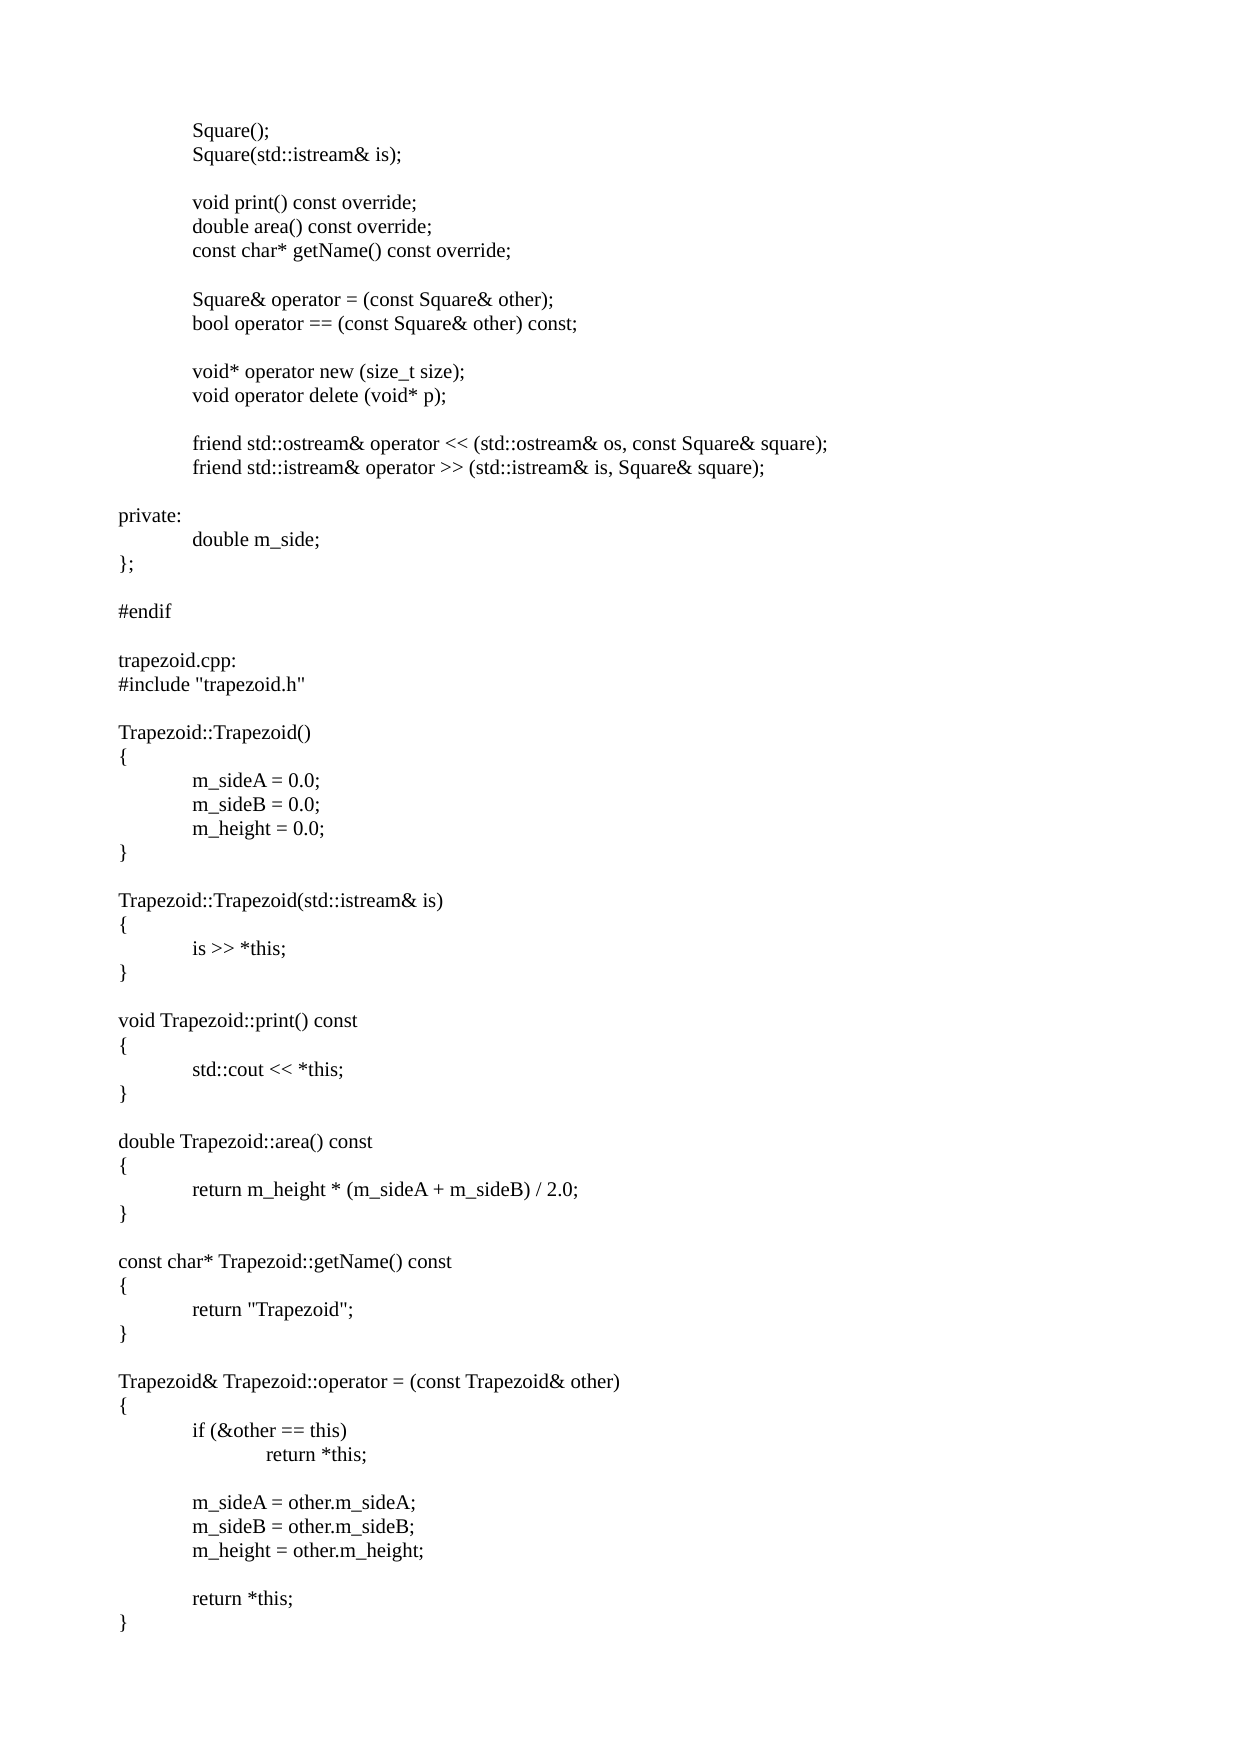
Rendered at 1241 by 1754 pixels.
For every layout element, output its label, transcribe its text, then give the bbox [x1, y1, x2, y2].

list m_sideA = other.m_sideA; [118, 1490, 1122, 1514]
list return m_height * (m_sideA + m_sideB) / 2.0; [118, 1177, 1122, 1201]
list std::cout << *this; [118, 1057, 1122, 1081]
list double area() const override; [118, 214, 1122, 238]
list return "Trapezoid"; [118, 1297, 1122, 1321]
list trapezoid.cpp: [118, 647, 1122, 672]
list { [118, 1273, 1122, 1297]
list Trapezoid& Trapezoid::operator = (const Trapezoid& other) [118, 1369, 1122, 1393]
list Square(std::istream& is); [118, 142, 1122, 166]
list m_sideB = 0.0; [118, 792, 1122, 816]
list Square(); [118, 118, 1122, 142]
list Trapezoid::Trapezoid(std::istream& is) [118, 888, 1122, 912]
list }; [118, 551, 1122, 575]
list } [118, 840, 1122, 864]
list is >> *this; [118, 936, 1122, 960]
list const char* getName() const override; [118, 238, 1122, 262]
list } [118, 1201, 1122, 1225]
list { [118, 912, 1122, 936]
list m_height = other.m_height; [118, 1538, 1122, 1562]
list friend std::istream& operator >> (std::istream& is, Square& square); [118, 455, 1122, 479]
list { [118, 1393, 1122, 1417]
list } [118, 1321, 1122, 1345]
list void* operator new (size_t size); [118, 359, 1122, 383]
list double Trapezoid::area() const [118, 1129, 1122, 1153]
list } [118, 1610, 1122, 1634]
list void print() const override; [118, 190, 1122, 214]
list return *this; [118, 1586, 1122, 1610]
list bool operator == (const Square& other) const; [118, 311, 1122, 335]
list const char* Trapezoid::getName() const [118, 1249, 1122, 1273]
list } [118, 1081, 1122, 1105]
list m_sideA = 0.0; [118, 768, 1122, 792]
list Trapezoid::Trapezoid() [118, 720, 1122, 744]
list m_sideB = other.m_sideB; [118, 1514, 1122, 1538]
list { [118, 744, 1122, 768]
list m_height = 0.0; [118, 816, 1122, 840]
list #include "trapezoid.h" [118, 672, 1122, 696]
list friend std::ostream& operator << (std::ostream& os, const Square& square); [118, 431, 1122, 455]
list { [118, 1153, 1122, 1177]
list Square& operator = (const Square& other); [118, 287, 1122, 311]
list private: [118, 503, 1122, 527]
list void operator delete (void* p); [118, 383, 1122, 407]
list void Trapezoid::print() const [118, 1008, 1122, 1032]
list #endif [118, 599, 1122, 623]
list { [118, 1032, 1122, 1057]
list } [118, 960, 1122, 984]
list double m_side; [118, 527, 1122, 551]
list if (&other == this) [118, 1417, 1122, 1442]
list return *this; [118, 1442, 1122, 1466]
